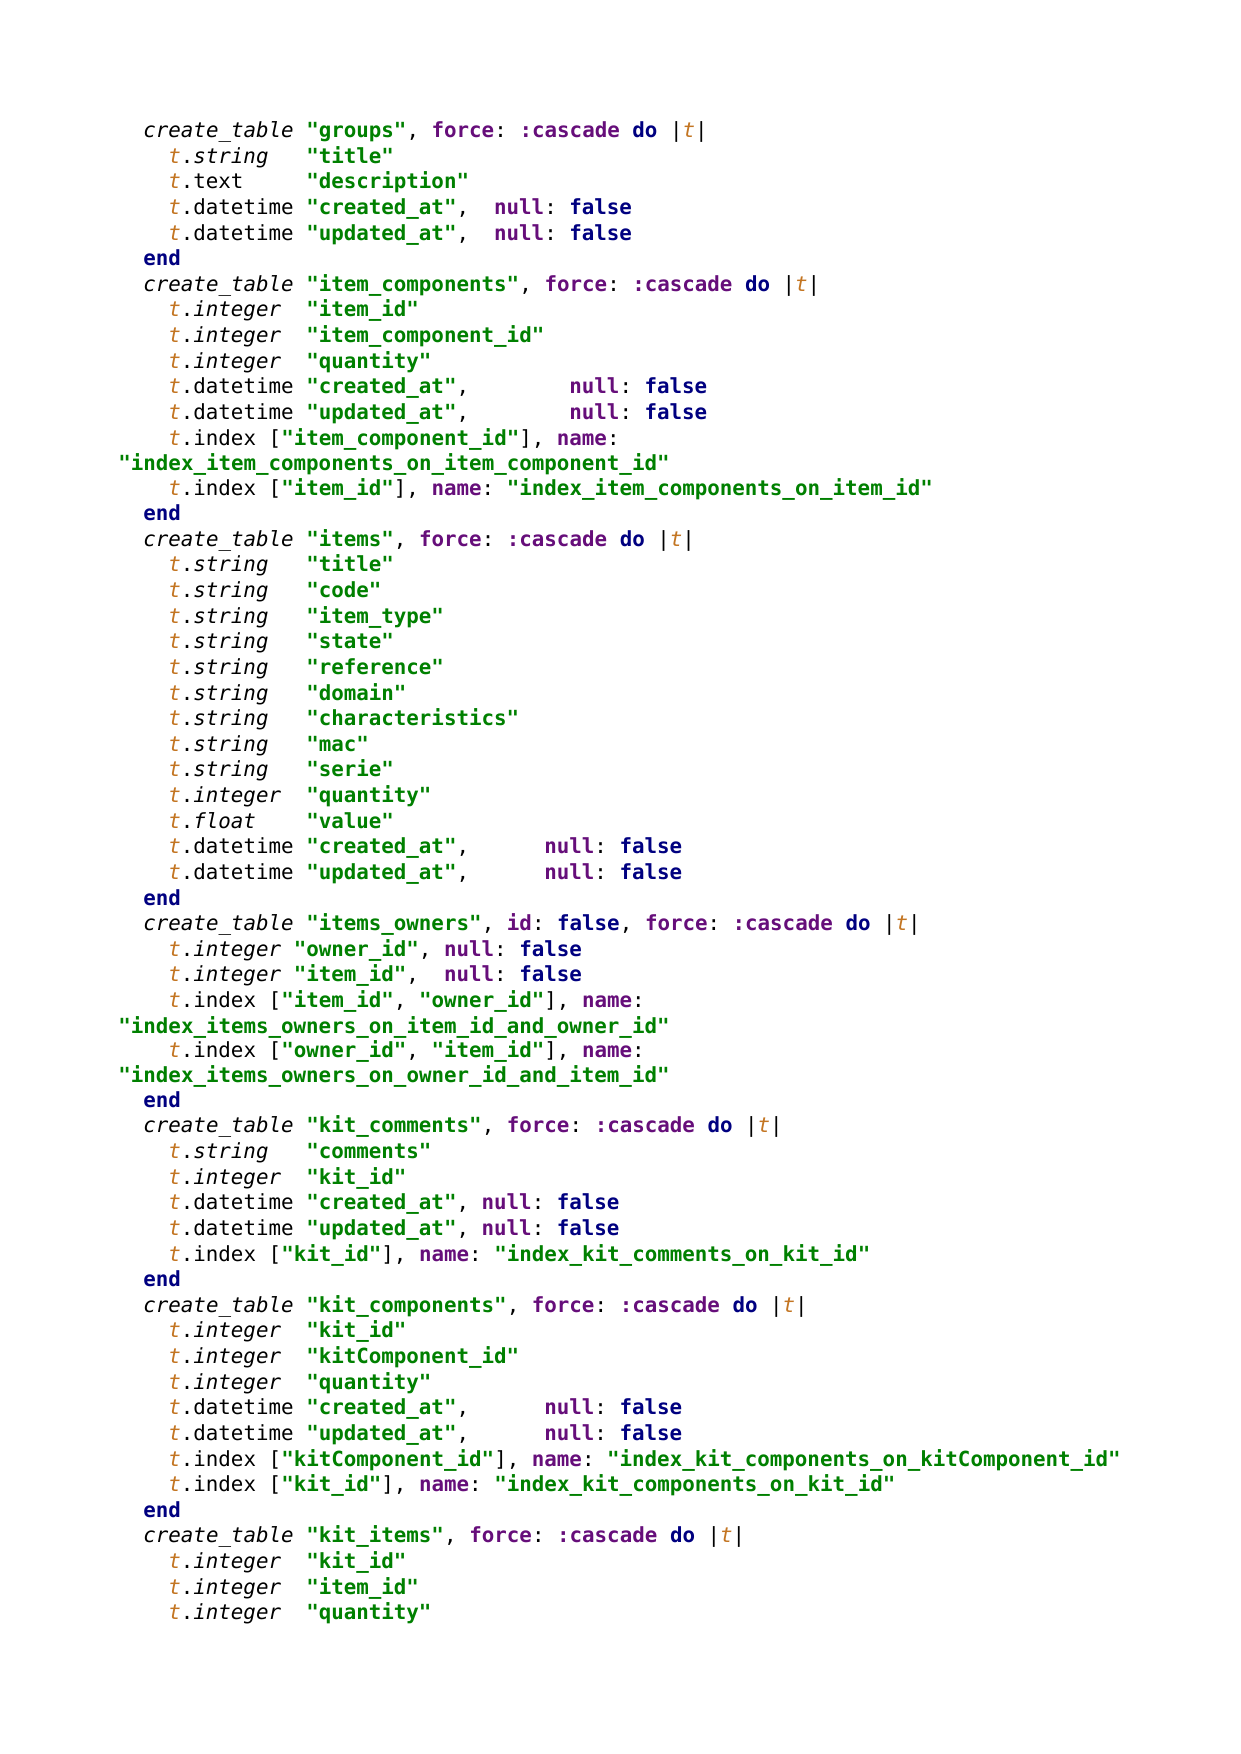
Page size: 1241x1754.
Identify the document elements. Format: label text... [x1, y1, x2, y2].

text t.datetime "created_at", null: false [118, 1190, 1122, 1216]
text create_table "kit_items", force: :cascade do |t| [118, 1523, 1122, 1549]
text t.string "item_type" [118, 604, 1122, 629]
text t.integer "item_id", null: false [118, 962, 1122, 988]
text end [118, 1088, 1122, 1113]
text t.integer "quantity" [118, 783, 1122, 809]
text t.index ["item_id", "owner_id"], name: "index_items_owners_on_item_id_and_owner_id" [118, 988, 1122, 1038]
text t.text "description" [118, 169, 1122, 195]
text t.string "characteristics" [118, 706, 1122, 732]
text t.string "mac" [118, 732, 1122, 757]
text t.datetime "updated_at", null: false [118, 221, 1122, 246]
text t.index ["kit_id"], name: "index_kit_comments_on_kit_id" [118, 1242, 1122, 1267]
text t.integer "quantity" [118, 1600, 1122, 1626]
text t.index ["item_id"], name: "index_item_components_on_item_id" [118, 476, 1122, 501]
text end [118, 1267, 1122, 1293]
text t.string "reference" [118, 655, 1122, 681]
text t.integer "kit_id" [118, 1549, 1122, 1575]
text t.integer "quantity" [118, 1370, 1122, 1395]
text t.datetime "created_at", null: false [118, 1395, 1122, 1421]
text create_table "kit_comments", force: :cascade do |t| [118, 1113, 1122, 1139]
text t.index ["owner_id", "item_id"], name: "index_items_owners_on_owner_id_and_item_id" [118, 1038, 1122, 1088]
text end [118, 1498, 1122, 1523]
text t.integer "kitComponent_id" [118, 1344, 1122, 1370]
text create_table "item_components", force: :cascade do |t| [118, 272, 1122, 297]
text t.string "title" [118, 144, 1122, 169]
text t.string "comments" [118, 1139, 1122, 1165]
text t.float "value" [118, 809, 1122, 834]
text t.string "serie" [118, 757, 1122, 783]
text t.string "domain" [118, 681, 1122, 706]
text t.integer "item_id" [118, 297, 1122, 323]
text t.datetime "updated_at", null: false [118, 860, 1122, 886]
text t.string "state" [118, 629, 1122, 655]
text create_table "items_owners", id: false, force: :cascade do |t| [118, 911, 1122, 937]
text end [118, 886, 1122, 911]
text t.index ["item_component_id"], name: "index_item_components_on_item_component_id" [118, 426, 1122, 476]
text end [118, 246, 1122, 272]
text create_table "groups", force: :cascade do |t| [118, 118, 1122, 144]
text t.string "title" [118, 552, 1122, 578]
text t.integer "quantity" [118, 349, 1122, 374]
text t.string "code" [118, 578, 1122, 604]
text t.index ["kitComponent_id"], name: "index_kit_components_on_kitComponent_id" [118, 1447, 1122, 1472]
text create_table "kit_components", force: :cascade do |t| [118, 1293, 1122, 1318]
text t.integer "item_component_id" [118, 323, 1122, 349]
text create_table "items", force: :cascade do |t| [118, 527, 1122, 552]
text t.index ["kit_id"], name: "index_kit_components_on_kit_id" [118, 1472, 1122, 1498]
text t.datetime "updated_at", null: false [118, 1216, 1122, 1242]
text t.datetime "created_at", null: false [118, 195, 1122, 221]
text t.integer "owner_id", null: false [118, 937, 1122, 962]
text t.datetime "created_at", null: false [118, 374, 1122, 400]
text t.datetime "updated_at", null: false [118, 1421, 1122, 1447]
text t.datetime "created_at", null: false [118, 834, 1122, 860]
text t.integer "kit_id" [118, 1318, 1122, 1344]
text t.integer "item_id" [118, 1575, 1122, 1600]
text t.integer "kit_id" [118, 1165, 1122, 1190]
text t.datetime "updated_at", null: false [118, 400, 1122, 426]
text end [118, 501, 1122, 527]
